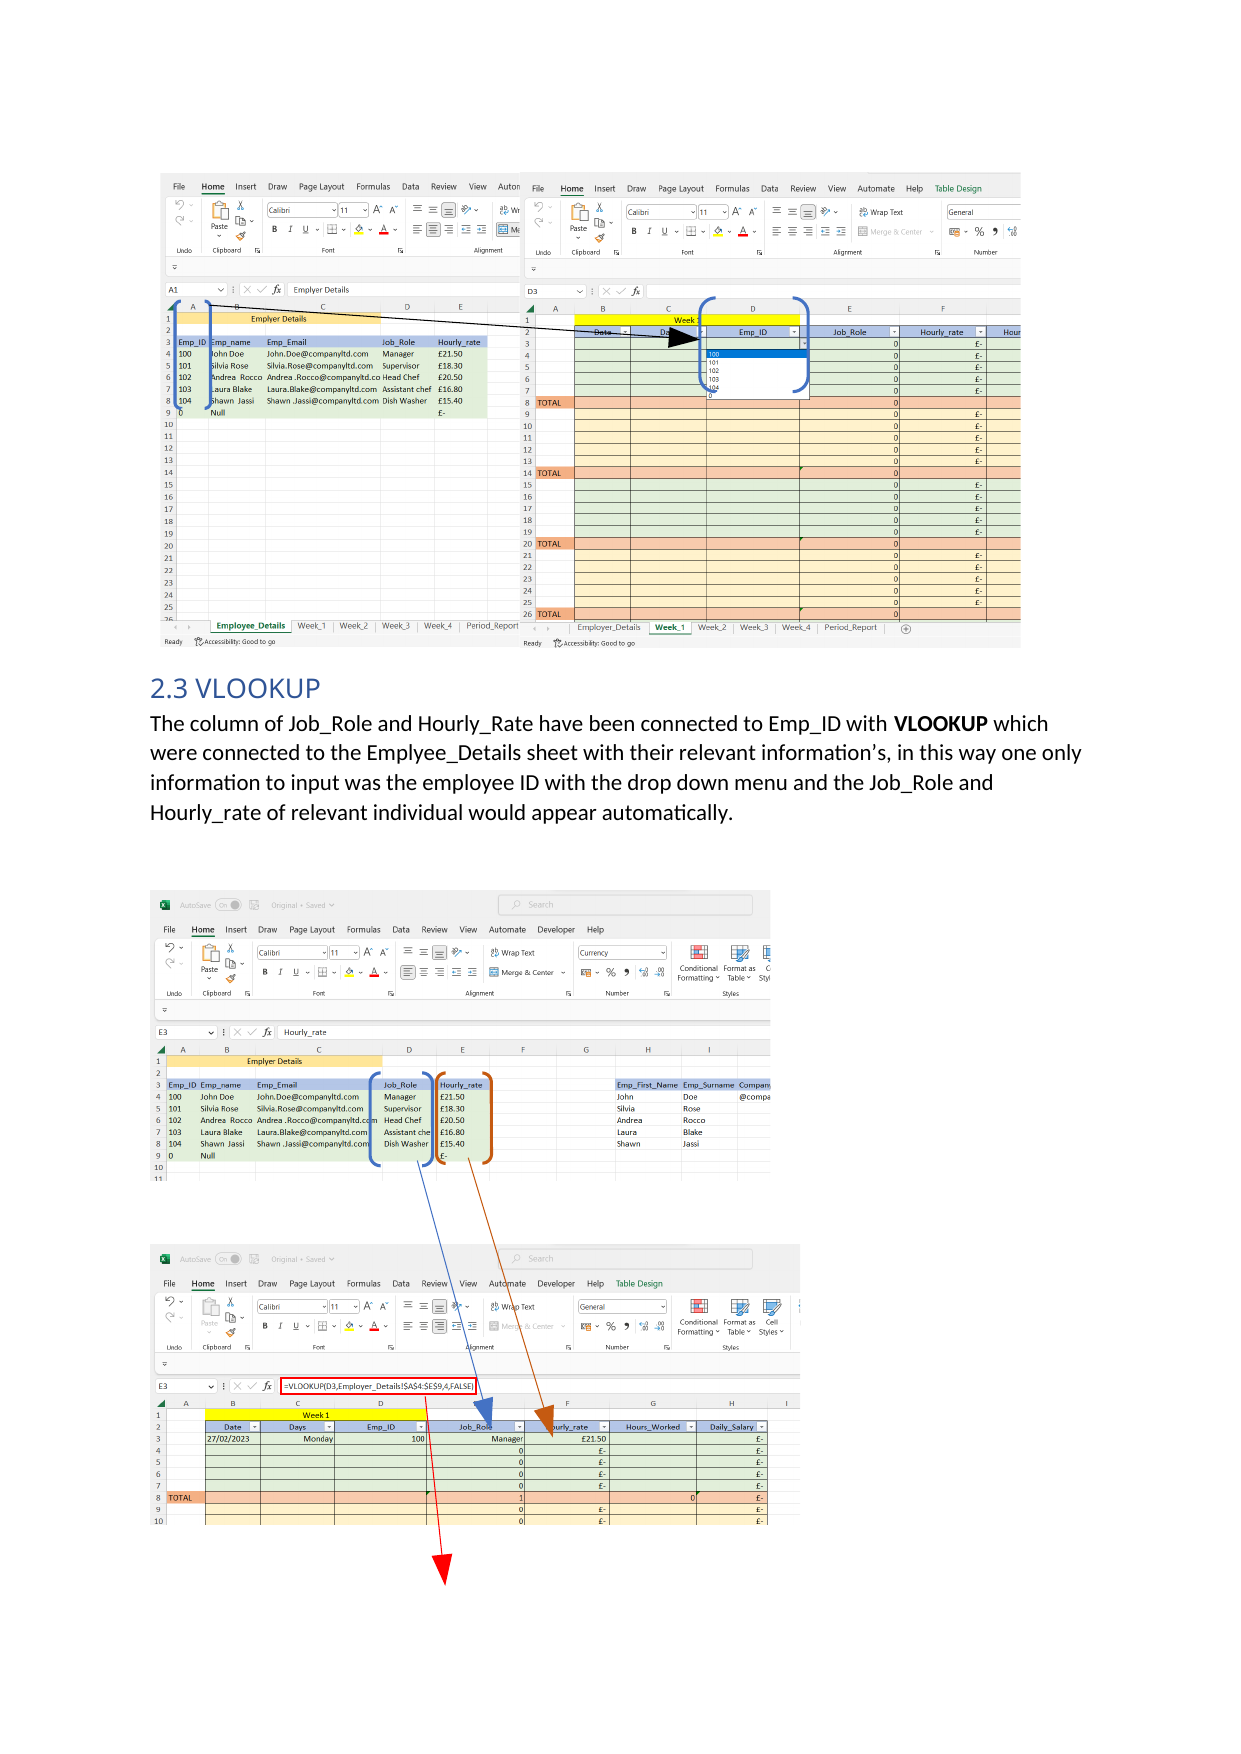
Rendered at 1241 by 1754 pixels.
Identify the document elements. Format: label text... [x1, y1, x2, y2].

text The column of Job_Role and Hourly_Rate have been connected to Emp_ID with VLOOKUP which were connected to the Emplyee_Details sheet with their relevant information’s, in this way one only information to input was the employee ID with the drop down menu and the Job_Role and Hourly_rate of relevant individual would appear automatically. [150, 709, 1090, 826]
subtitle 2.3 VLOOKUP [150, 670, 1090, 707]
